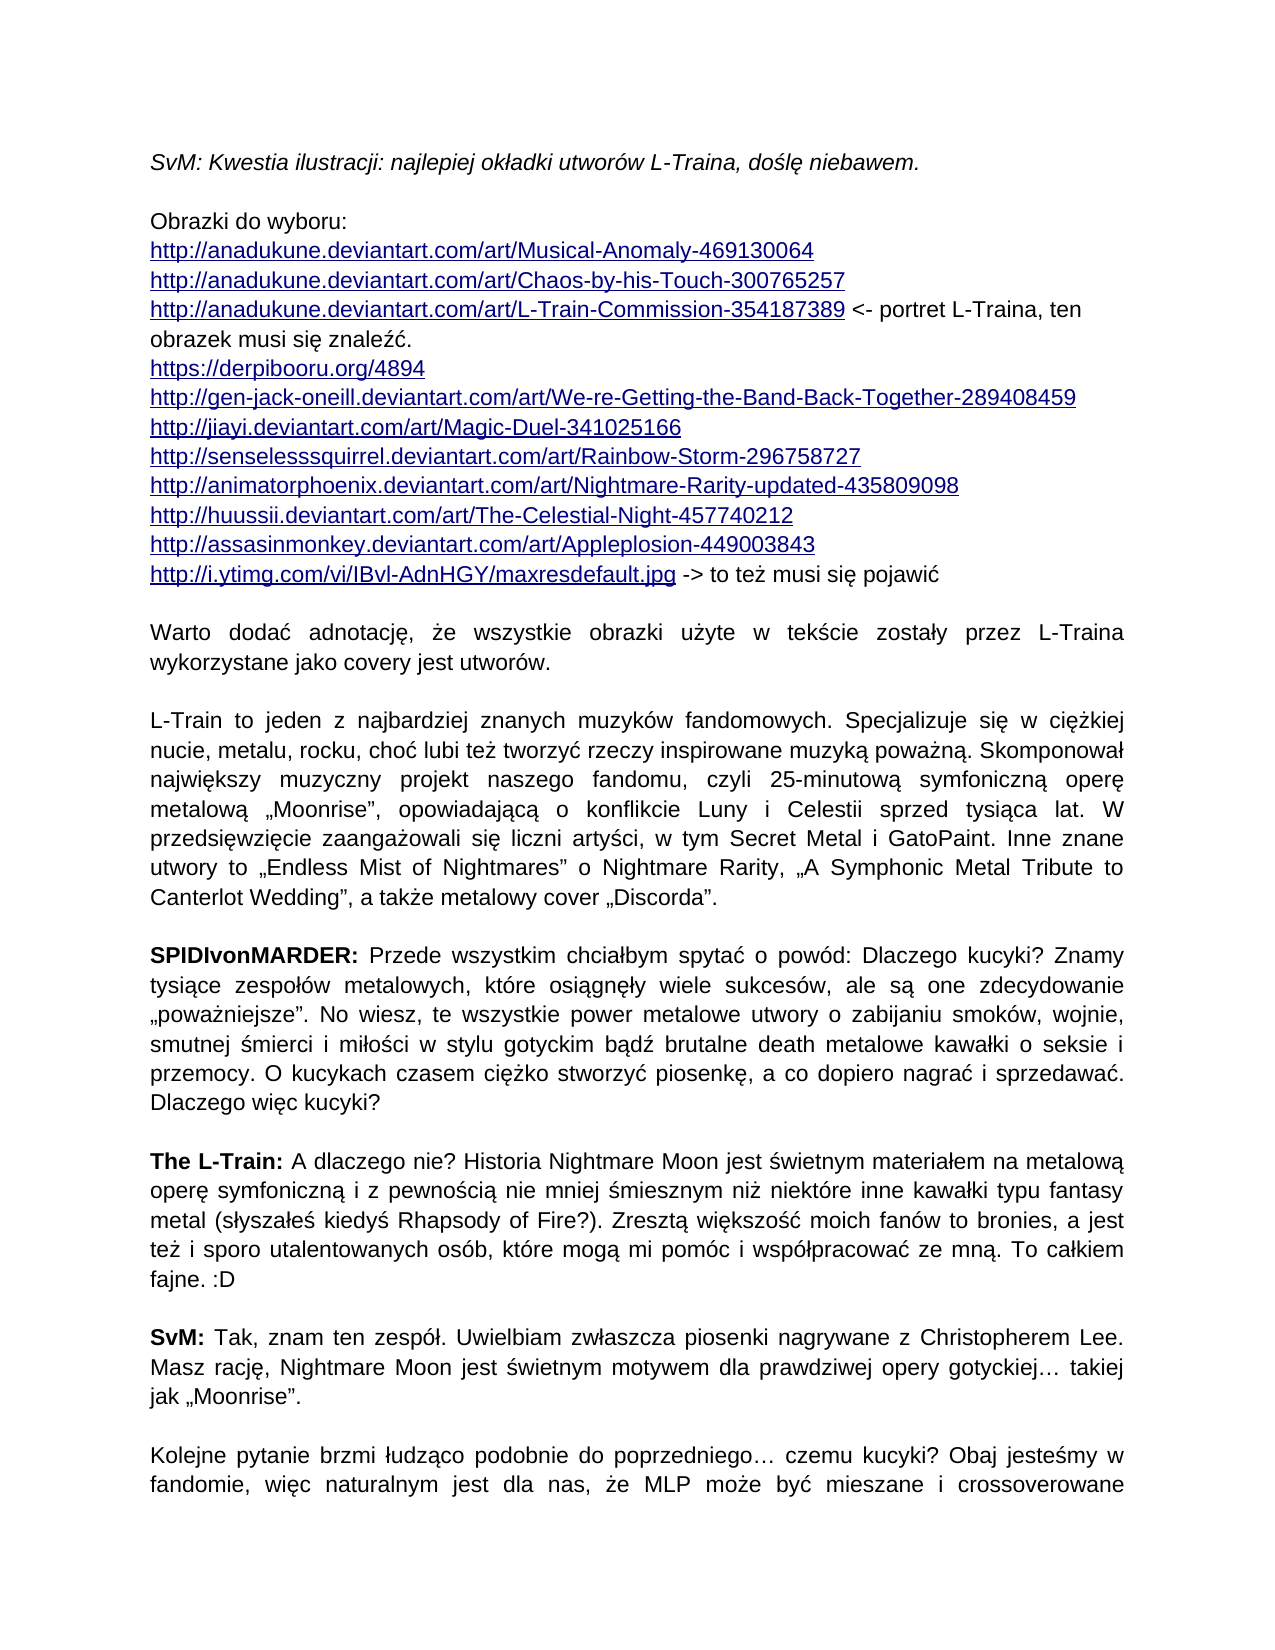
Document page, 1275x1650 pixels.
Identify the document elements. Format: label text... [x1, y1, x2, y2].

text http://anadukune.deviantart.com/art/Chaos-by-his-Touch-300765257 [150, 267, 1125, 293]
text Warto dodać adnotację, że wszystkie obrazki użyte w tekście zostały przez L-Traina wykorzystane jako covery jest utworów. [150, 620, 1125, 675]
text Obrazki do wyboru: [150, 209, 1125, 234]
text SvM: Tak, znam ten zespół. Uwielbiam zwłaszcza piosenki nagrywane z Christopherem Lee. Masz rację, Nightmare Moon jest świetnym motywem dla prawdziwej opery gotyckiej… takiej jak „Moonrise”. [150, 1325, 1125, 1409]
text SPIDIvonMARDER: Przede wszystkim chciałbym spytać o powód: Dlaczego kucyki? Znamy tysiące zespołów metalowych, które osiągnęły wiele sukcesów, ale są one zdecydowanie „poważniejsze”. No wiesz, te wszystkie power metalowe utwory o zabijaniu smoków, wojnie, smutnej śmierci i miłości w stylu gotyckim bądź brutalne death metalowe kawałki o seksie i przemocy. O kucykach czasem ciężko stworzyć piosenkę, a co dopiero nagrać i sprzedawać. Dlaczego więc kucyki? [150, 943, 1125, 1116]
text http://anadukune.deviantart.com/art/L-Train-Commission-354187389 <- portret L-Traina, ten obrazek musi się znaleźć. [150, 297, 1125, 352]
text The L-Train: A dlaczego nie? Historia Nightmare Moon jest świetnym materiałem na metalową operę symfoniczną i z pewnością nie mniej śmiesznym niż niektóre inne kawałki typu fantasy metal (słyszałeś kiedyś Rhapsody of Fire?). Zresztą większość moich fanów to bronies, a jest też i sporo utalentowanych osób, które mogą mi pomóc i współpracować ze mną. To całkiem fajne. :D [150, 1149, 1125, 1292]
text http://senselesssquirrel.deviantart.com/art/Rainbow-Storm-296758727 [150, 444, 1125, 469]
text http://jiayi.deviantart.com/art/Magic-Duel-341025166 [150, 414, 1125, 440]
text https://derpibooru.org/4894 [150, 356, 1125, 381]
text http://i.ytimg.com/vi/IBvl-AdnHGY/maxresdefault.jpg -> to też musi się pojawić [150, 561, 1125, 587]
text http://assasinmonkey.deviantart.com/art/Appleplosion-449003843 [150, 532, 1125, 557]
text http://gen-jack-oneill.deviantart.com/art/We-re-Getting-the-Band-Back-Together-289408459 [150, 385, 1125, 411]
text SvM: Kwestia ilustracji: najlepiej okładki utworów L-Traina, doślę niebawem. [150, 150, 1125, 176]
text Kolejne pytanie brzmi łudząco podobnie do poprzedniego… czemu kucyki? Obaj jesteśmy w fandomie, więc naturalnym jest dla nas, że MLP może być mieszane i crossoverowane [150, 1442, 1125, 1497]
text http://huussii.deviantart.com/art/The-Celestial-Night-457740212 [150, 502, 1125, 528]
text http://anadukune.deviantart.com/art/Musical-Anomaly-469130064 [150, 238, 1125, 264]
text L-Train to jeden z najbardziej znanych muzyków fandomowych. Specjalizuje się w ciężkiej nucie, metalu, rocku, choć lubi też tworzyć rzeczy inspirowane muzyką poważną. Skomponował największy muzyczny projekt naszego fandomu, czyli 25-minutową symfoniczną operę metalową „Moonrise”, opowiadającą o konflikcie Luny i Celestii sprzed tysiąca lat. W przedsięwzięcie zaangażowali się liczni artyści, w tym Secret Metal i GatoPaint. Inne znane utwory to „Endless Mist of Nightmares” o Nightmare Rarity, „A Symphonic Metal Tribute to Canterlot Wedding”, a także metalowy cover „Discorda”. [150, 708, 1125, 910]
text http://animatorphoenix.deviantart.com/art/Nightmare-Rarity-updated-435809098 [150, 473, 1125, 499]
